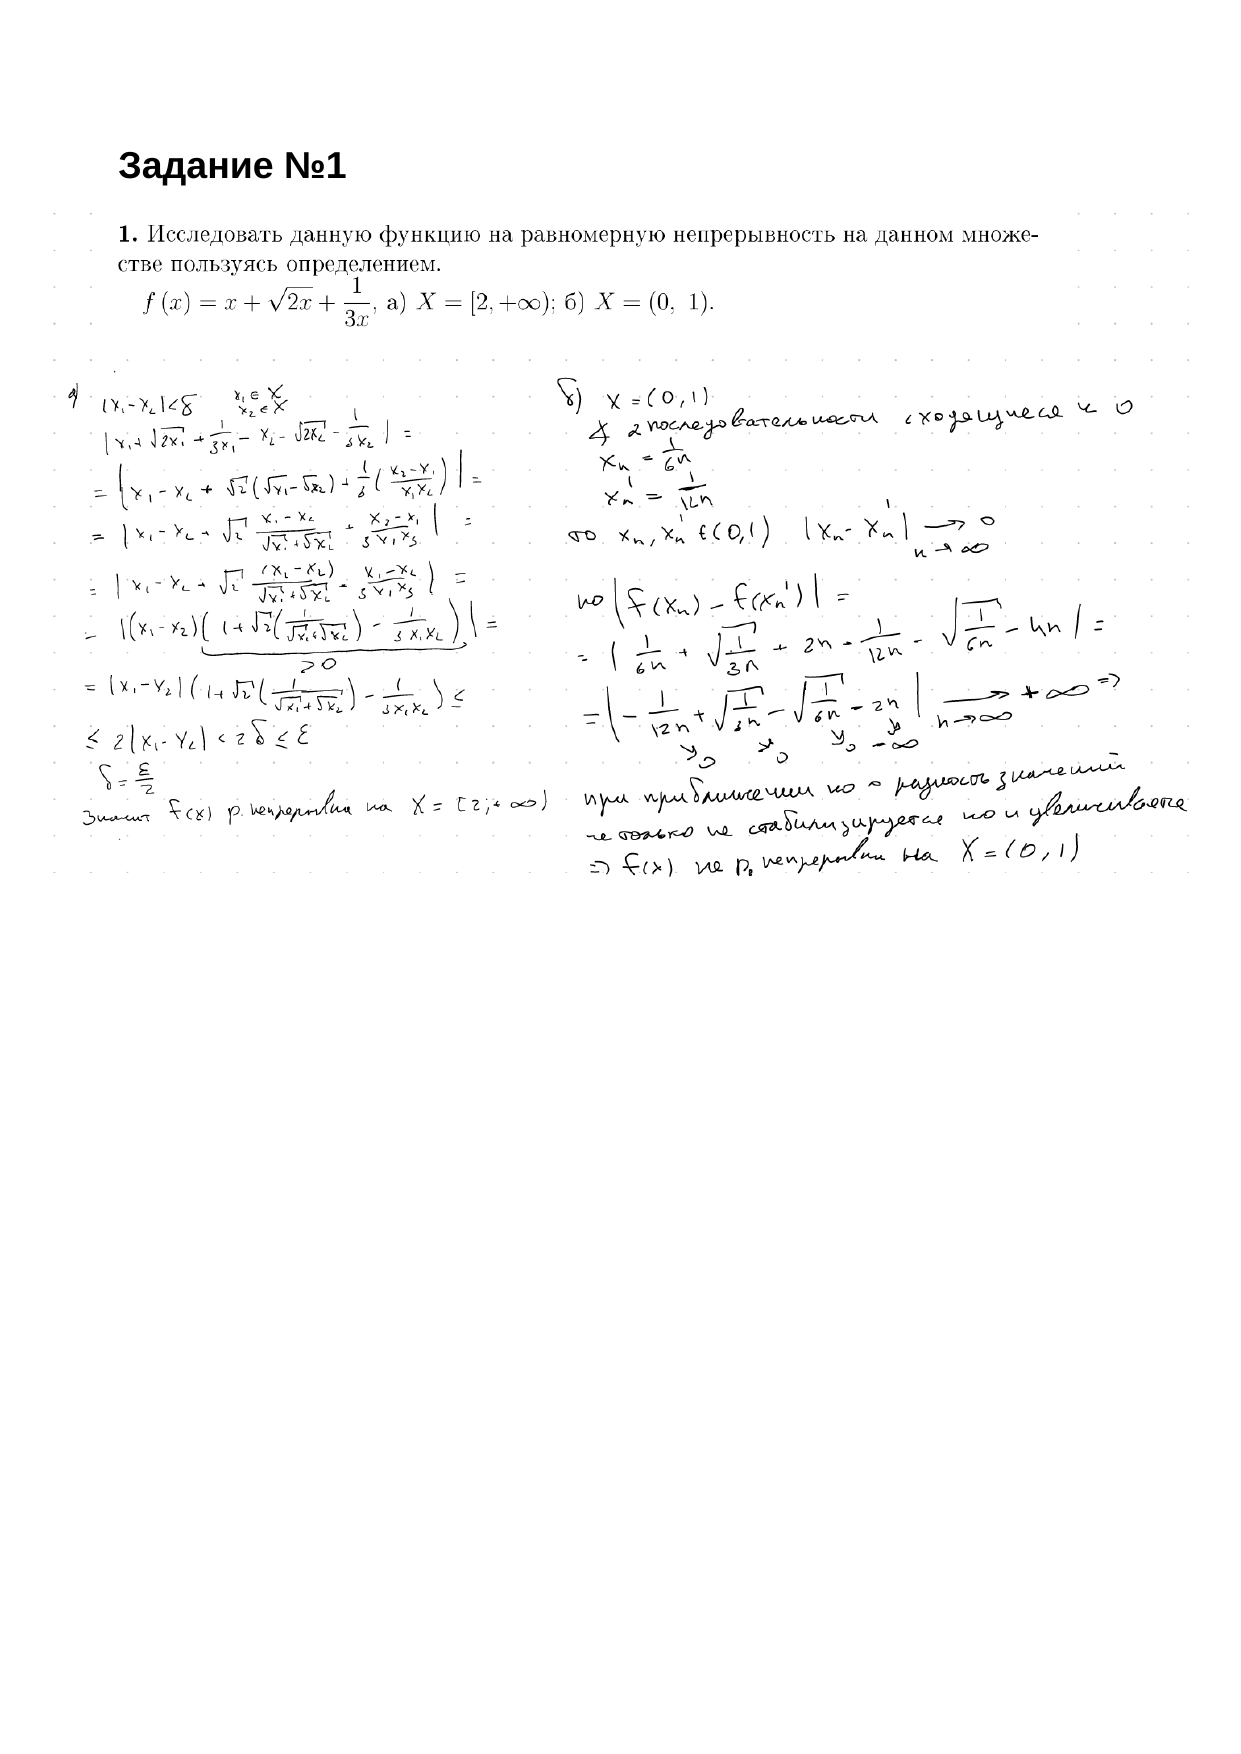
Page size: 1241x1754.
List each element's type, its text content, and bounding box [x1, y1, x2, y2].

subtitle Задание №1 [118, 143, 1122, 186]
picture [44, 213, 1203, 881]
